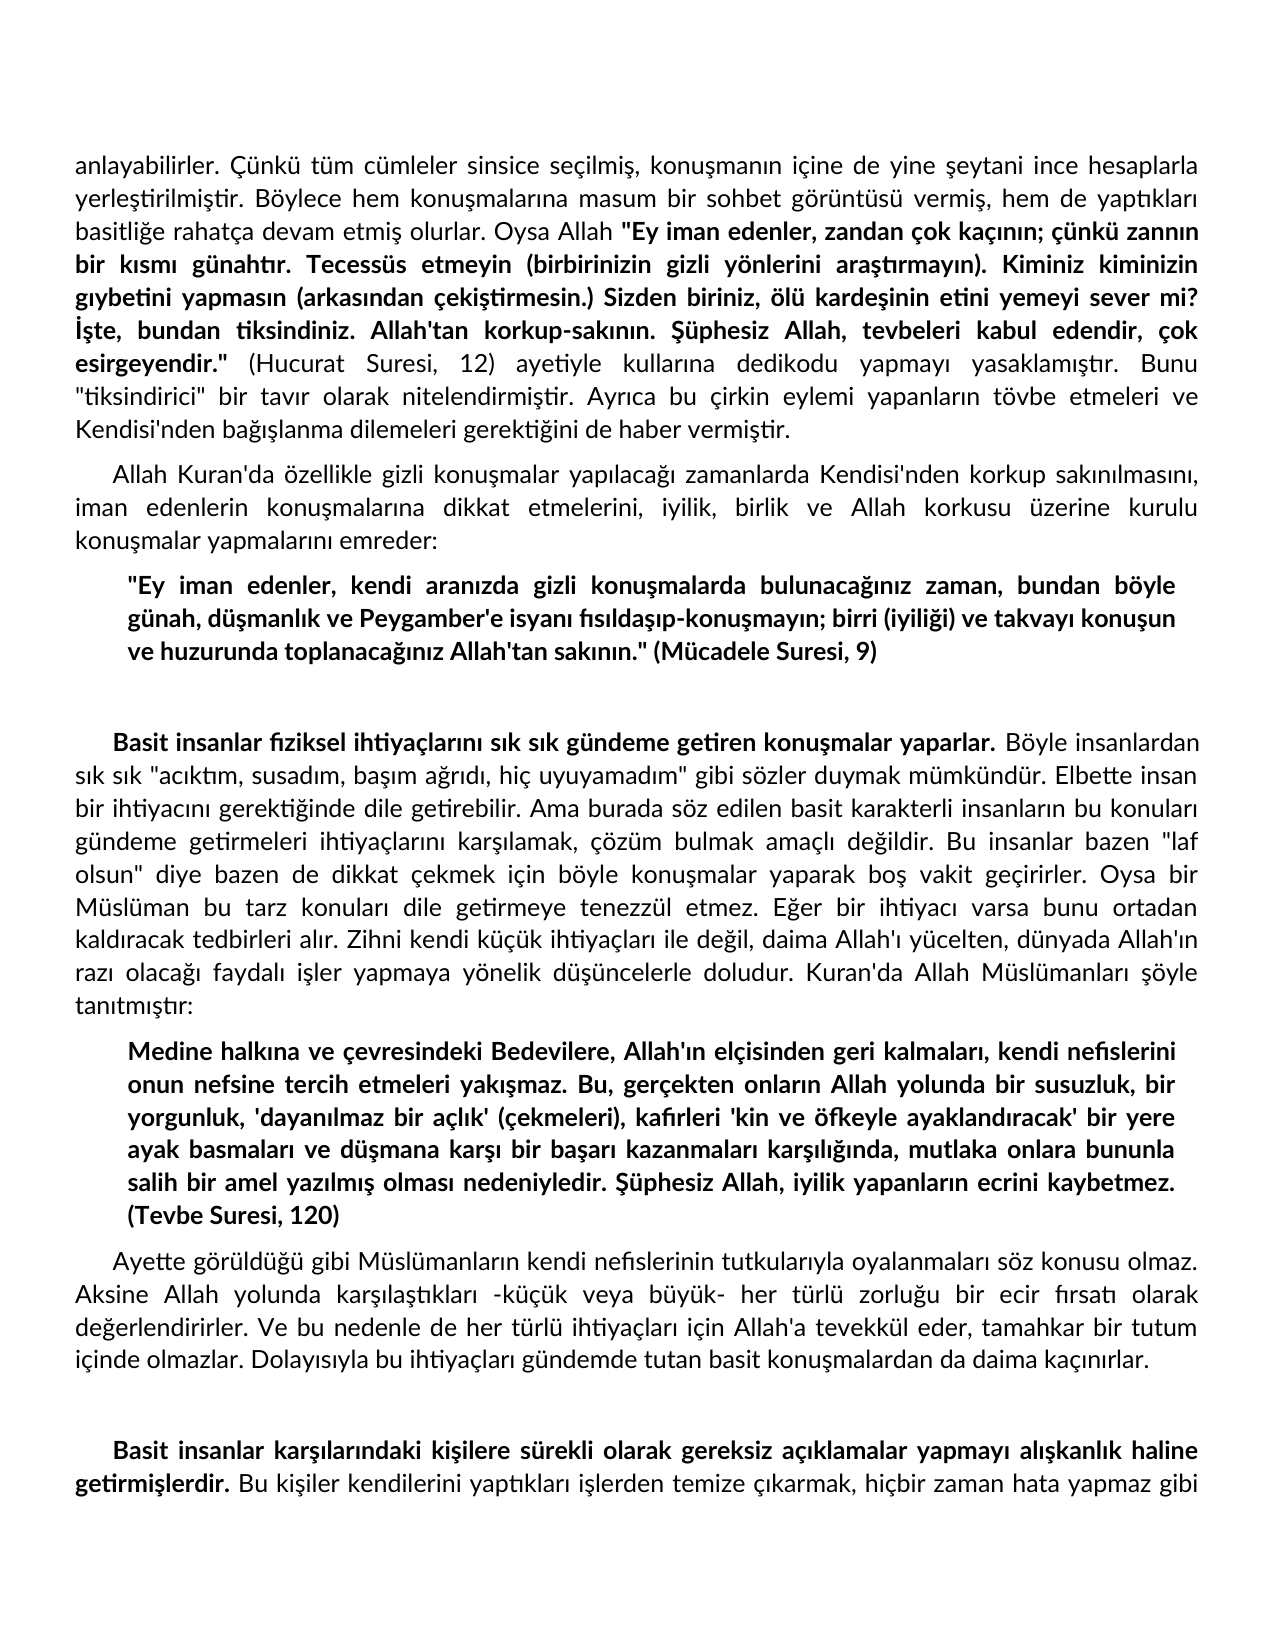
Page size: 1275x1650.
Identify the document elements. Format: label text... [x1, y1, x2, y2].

text Allah Kuran'da özellikle gizli konuşmalar yapılacağı zamanlarda Kendisi'nden korkup sakınılmasını, iman edenlerin konuşmalarına dikkat etmelerini, iyilik, birlik ve Allah korkusu üzerine kurulu konuşmalar yapmalarını emreder: [75, 459, 1200, 554]
text Basit insanlar fiziksel ihtiyaçlarını sık sık gündeme getiren konuşmalar yaparlar. Böyle insanlardan sık sık "acıktım, susadım, başım ağrıdı, hiç uyuyamadım" gibi sözler duymak mümkündür. Elbette insan bir ihtiyacını gerektiğinde dile getirebilir. Ama burada söz edilen basit karakterli insanların bu konuları gündeme getirmeleri ihtiyaçlarını karşılamak, çözüm bulmak amaçlı değildir. Bu insanlar bazen "laf olsun" diye bazen de dikkat çekmek için böyle konuşmalar yaparak boş vakit geçirirler. Oysa bir Müslüman bu tarz konuları dile getirmeye tenezzül etmez. Eğer bir ihtiyacı varsa bunu ortadan kaldıracak tedbirleri alır. Zihni kendi küçük ihtiyaçları ile değil, daima Allah'ı yücelten, dünyada Allah'ın razı olacağı faydalı işler yapmaya yönelik düşüncelerle doludur. Kuran'da Allah Müslümanları şöyle tanıtmıştır: [75, 727, 1200, 1020]
text Basit insanlar karşılarındaki kişilere sürekli olarak gereksiz açıklamalar yapmayı alışkanlık haline getirmişlerdir. Bu kişiler kendilerini yaptıkları işlerden temize çıkarmak, hiçbir zaman hata yapmaz gibi [75, 1435, 1200, 1498]
text "Ey iman edenler, kendi aranızda gizli konuşmalarda bulunacağınız zaman, bundan böyle günah, düşmanlık ve Peygamber'e isyanı fısıldaşıp-konuşmayın; birri (iyiliği) ve takvayı konuşun ve huzurunda toplanacağınız Allah'tan sakının." (Mücadele Suresi, 9) [127, 570, 1177, 666]
text Ayette görüldüğü gibi Müslümanların kendi nefislerinin tutkularıyla oyalanmaları söz konusu olmaz. Aksine Allah yolunda karşılaştıkları -küçük veya büyük- her türlü zorluğu bir ecir fırsatı olarak değerlendirirler. Ve bu nedenle de her türlü ihtiyaçları için Allah'a tevekkül eder, tamahkar bir tutum içinde olmazlar. Dolayısıyla bu ihtiyaçları gündemde tutan basit konuşmalardan da daima kaçınırlar. [75, 1245, 1200, 1374]
text Medine halkına ve çevresindeki Bedevilere, Allah'ın elçisinden geri kalmaları, kendi nefislerini onun nefsine tercih etmeleri yakışmaz. Bu, gerçekten onların Allah yolunda bir susuzluk, bir yorgunluk, 'dayanılmaz bir açlık' (çekmeleri), kafirleri 'kin ve öfkeyle ayaklandıracak' bir yere ayak basmaları ve düşmana karşı bir başarı kazanmaları karşılığında, mutlaka onlara bununla salih bir amel yazılmış olması nedeniyledir. Şüphesiz Allah, iyilik yapanların ecrini kaybetmez. (Tevbe Suresi, 120) [127, 1035, 1177, 1230]
text anlayabilirler. Çünkü tüm cümleler sinsice seçilmiş, konuşmanın içine de yine şeytani ince hesaplarla yerleştirilmiştir. Böylece hem konuşmalarına masum bir sohbet görüntüsü vermiş, hem de yaptıkları basitliğe rahatça devam etmiş olurlar. Oysa Allah "Ey iman edenler, zandan çok kaçının; çünkü zannın bir kısmı günahtır. Tecessüs etmeyin (birbirinizin gizli yönlerini araştırmayın). Kiminiz kiminizin gıybetini yapmasın (arkasından çekiştirmesin.) Sizden biriniz, ölü kardeşinin etini yemeyi sever mi? İşte, bundan tiksindiniz. Allah'tan korkup-sakının. Şüphesiz Allah, tevbeleri kabul edendir, çok esirgeyendir." (Hucurat Suresi, 12) ayetiyle kullarına dedikodu yapmayı yasaklamıştır. Bunu "tiksindirici" bir tavır olarak nitelendirmiştir. Ayrıca bu çirkin eylemi yapanların tövbe etmeleri ve Kendisi'nden bağışlanma dilemeleri gerektiğini de haber vermiştir. [75, 150, 1200, 443]
